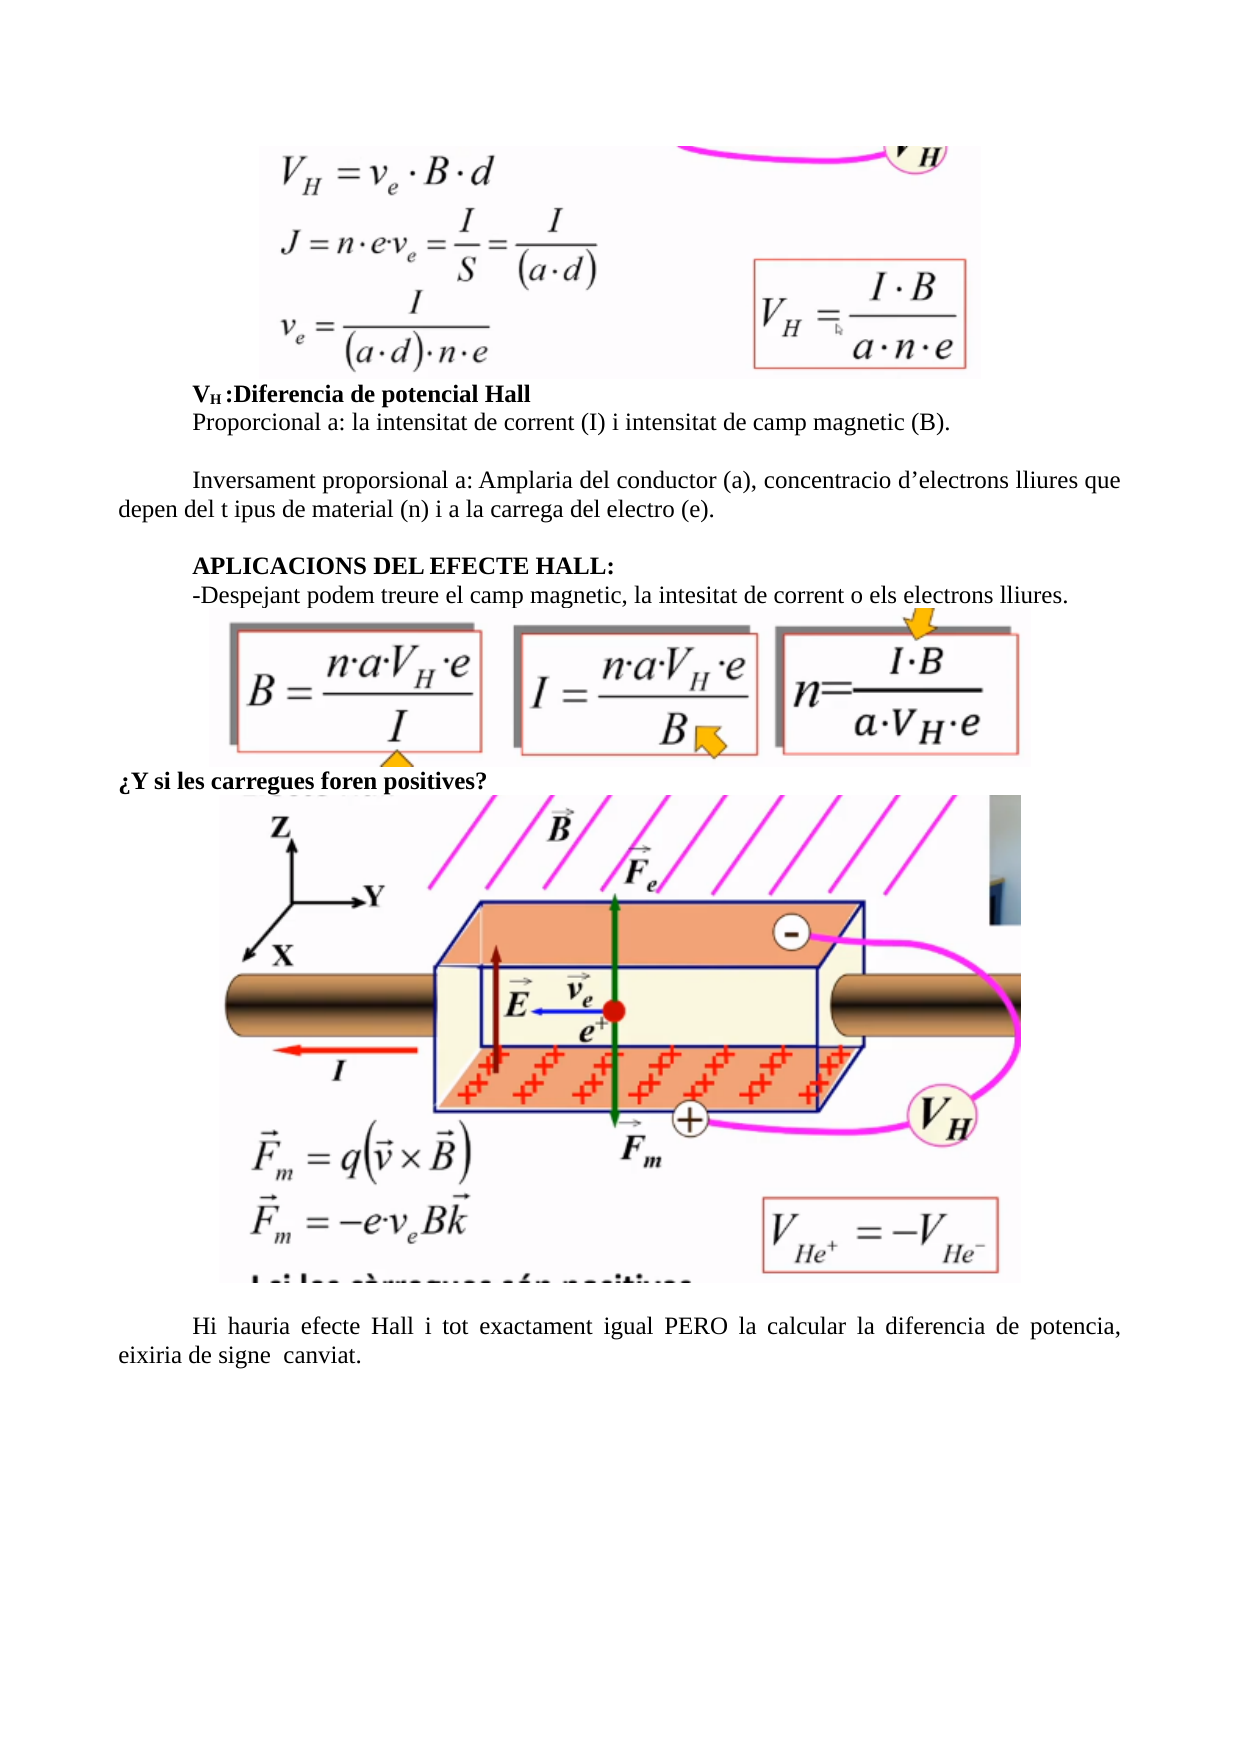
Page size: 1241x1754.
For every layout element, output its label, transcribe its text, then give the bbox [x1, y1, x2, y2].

text ¿Y si les carregues foren positives? [118, 609, 1122, 795]
text -Despejant podem treure el camp magnetic, la intesitat de corrent o els electrons lliures. [118, 580, 1122, 609]
text Proporcional a: la intensitat de corrent (I) i intensitat de camp magnetic (B). [118, 407, 1122, 436]
text Inversament proporsional a: Amplaria del conductor (a), concentracio d’electrons lliures que depen del t ipus de material (n) i a la carrega del electro (e). [118, 465, 1122, 522]
picture [259, 146, 982, 379]
picture [219, 795, 1021, 1283]
text Hi hauria efecte Hall i tot exactament igual PERO la calcular la diferencia de potencia, eixiria de signe canviat. [118, 1311, 1122, 1369]
picture [209, 608, 1032, 767]
text VH :Diferencia de potencial Hall [118, 147, 1122, 407]
text APLICACIONS DEL EFECTE HALL: [118, 551, 1122, 580]
